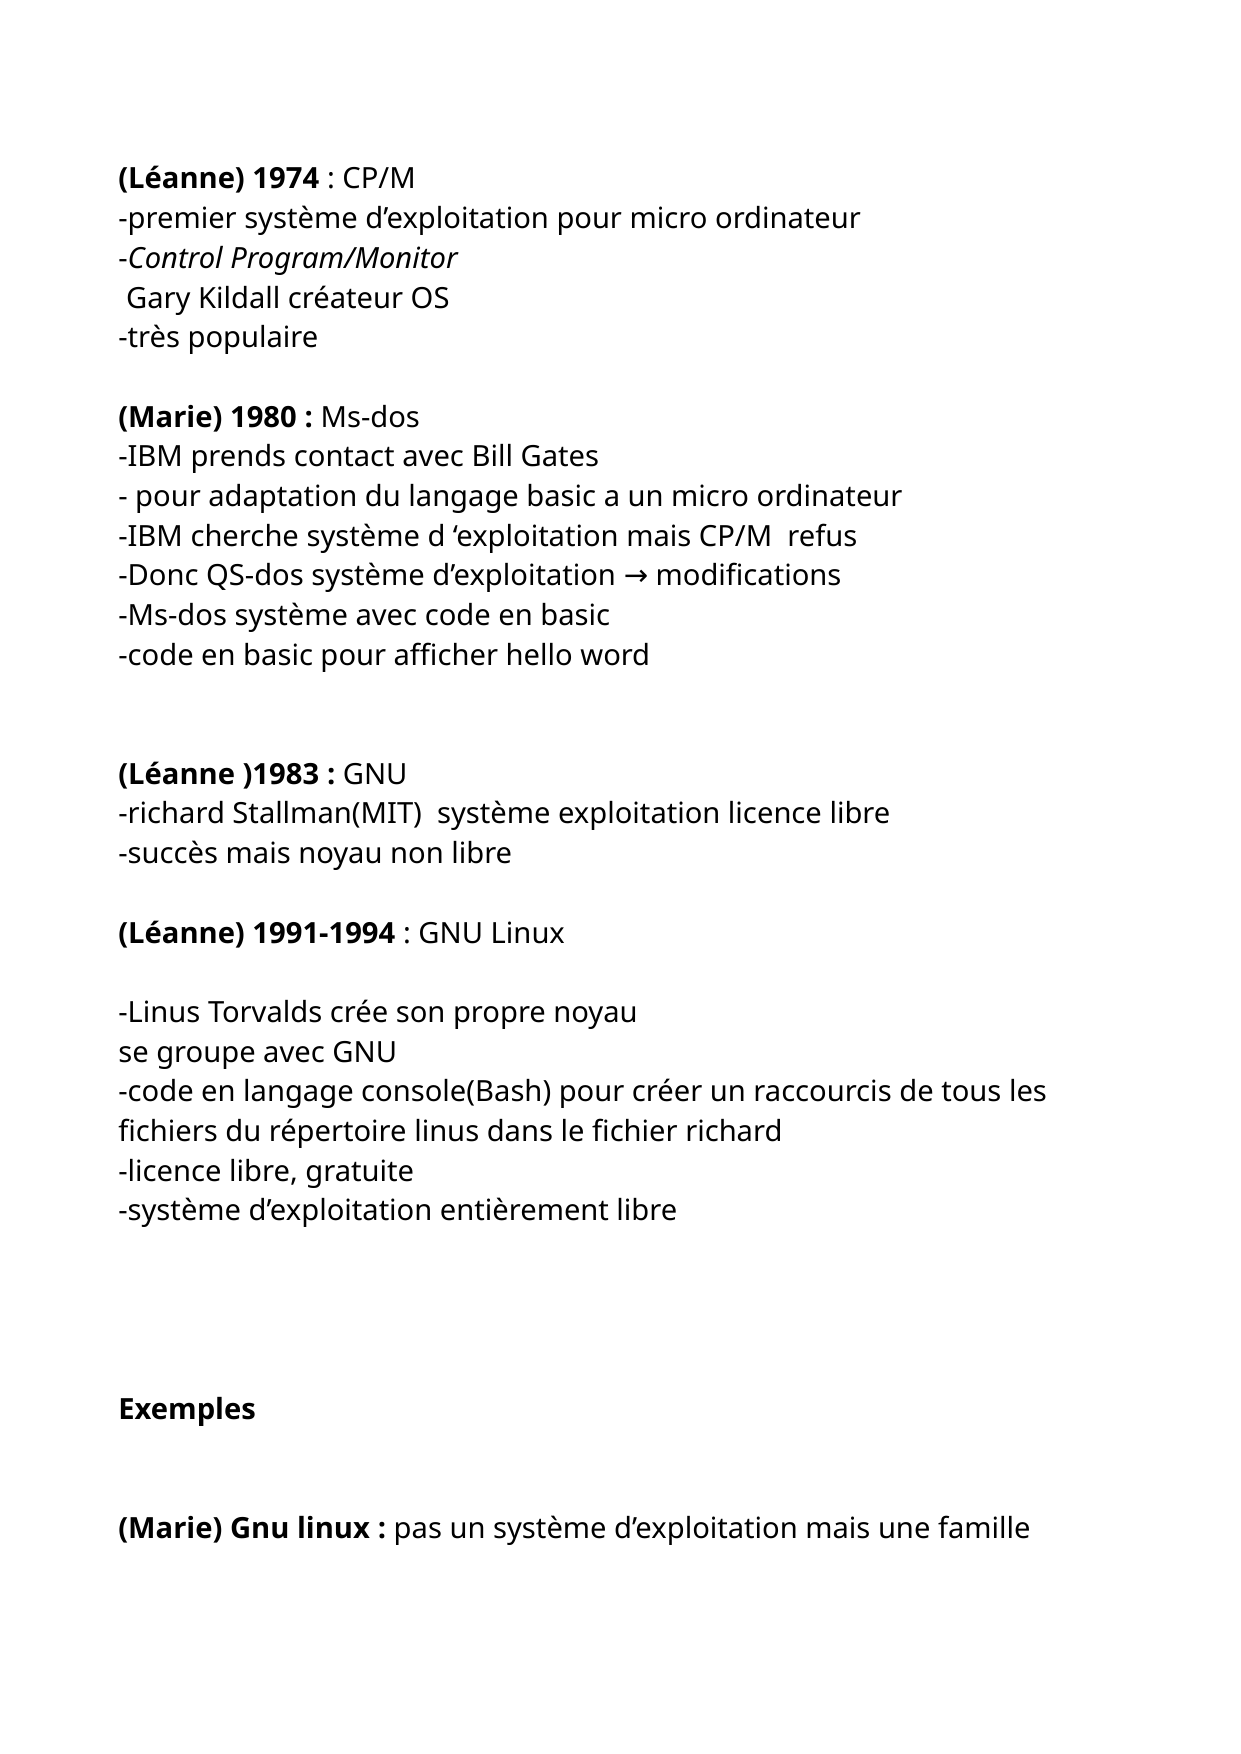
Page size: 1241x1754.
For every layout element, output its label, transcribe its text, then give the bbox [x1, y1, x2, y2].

text - pour adaptation du langage basic a un micro ordinateur [118, 475, 1122, 515]
text -Linus Torvalds crée son propre noyau [118, 991, 1122, 1031]
text se groupe avec GNU [118, 1031, 1122, 1071]
text -IBM prends contact avec Bill Gates [118, 436, 1122, 475]
text -très populaire [118, 317, 1122, 356]
text -succès mais noyau non libre [118, 832, 1122, 872]
text -Ms-dos système avec code en basic [118, 594, 1122, 634]
text (Marie) Gnu linux : pas un système d’exploitation mais une famille [118, 1507, 1122, 1547]
text (Léanne) 1974 : CP/M [118, 158, 1122, 197]
text Gary Kildall créateur OS [118, 277, 1122, 317]
text -code en langage console(Bash) pour créer un raccourcis de tous les fichiers du répertoire linus dans le fichier richard [118, 1071, 1122, 1150]
text (Léanne )1983 : GNU [118, 753, 1122, 793]
text (Marie) 1980 : Ms-dos [118, 396, 1122, 436]
text -Donc QS-dos système d’exploitation → modifications [118, 555, 1122, 594]
text (Léanne) 1991-1994 : GNU Linux [118, 912, 1122, 952]
text -richard Stallman(MIT) système exploitation licence libre [118, 793, 1122, 832]
text -IBM cherche système d ‘exploitation mais CP/M refus [118, 515, 1122, 555]
text -système d’exploitation entièrement libre [118, 1190, 1122, 1229]
text -Control Program/Monitor [118, 237, 1122, 277]
text Exemples [118, 1388, 1122, 1428]
text -premier système d’exploitation pour micro ordinateur [118, 197, 1122, 237]
text -code en basic pour afficher hello word [118, 634, 1122, 674]
text -licence libre, gratuite [118, 1150, 1122, 1190]
